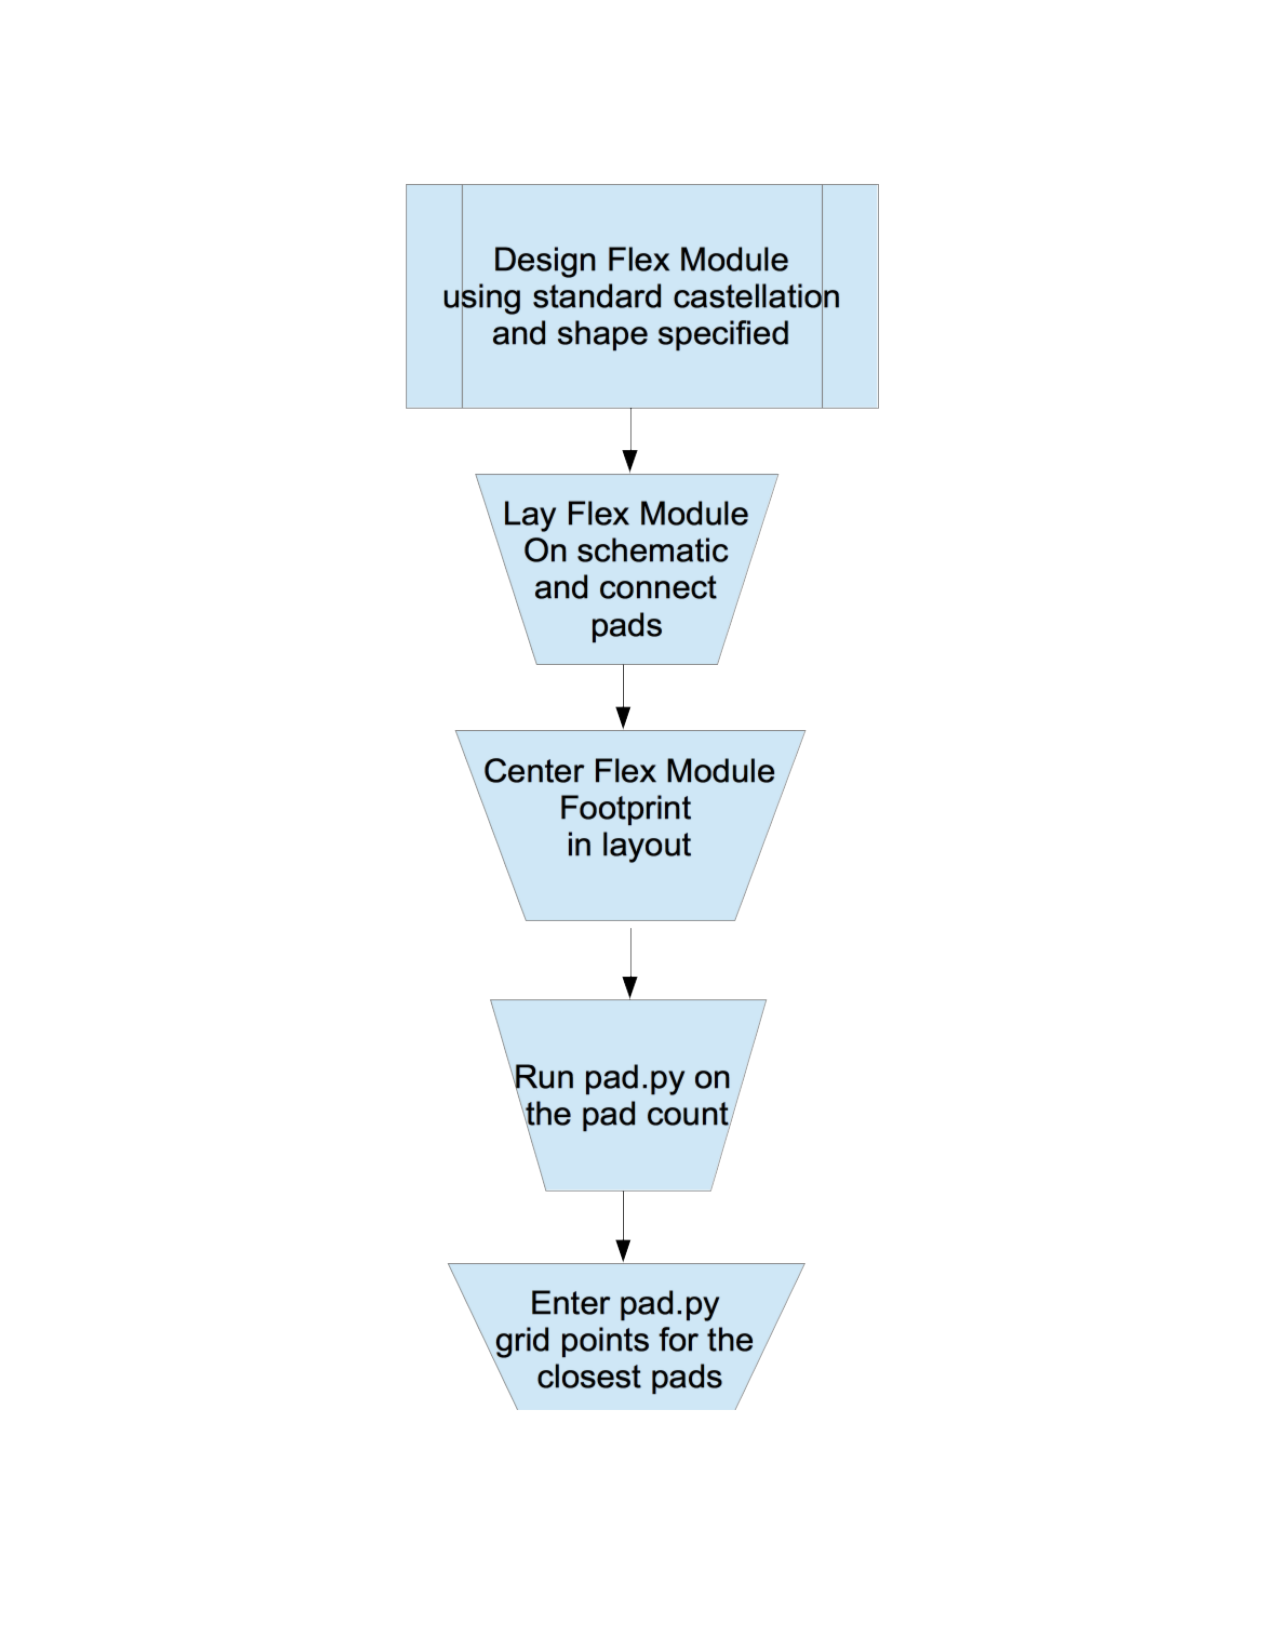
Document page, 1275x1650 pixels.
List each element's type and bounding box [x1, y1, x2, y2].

picture [118, 118, 1157, 1462]
